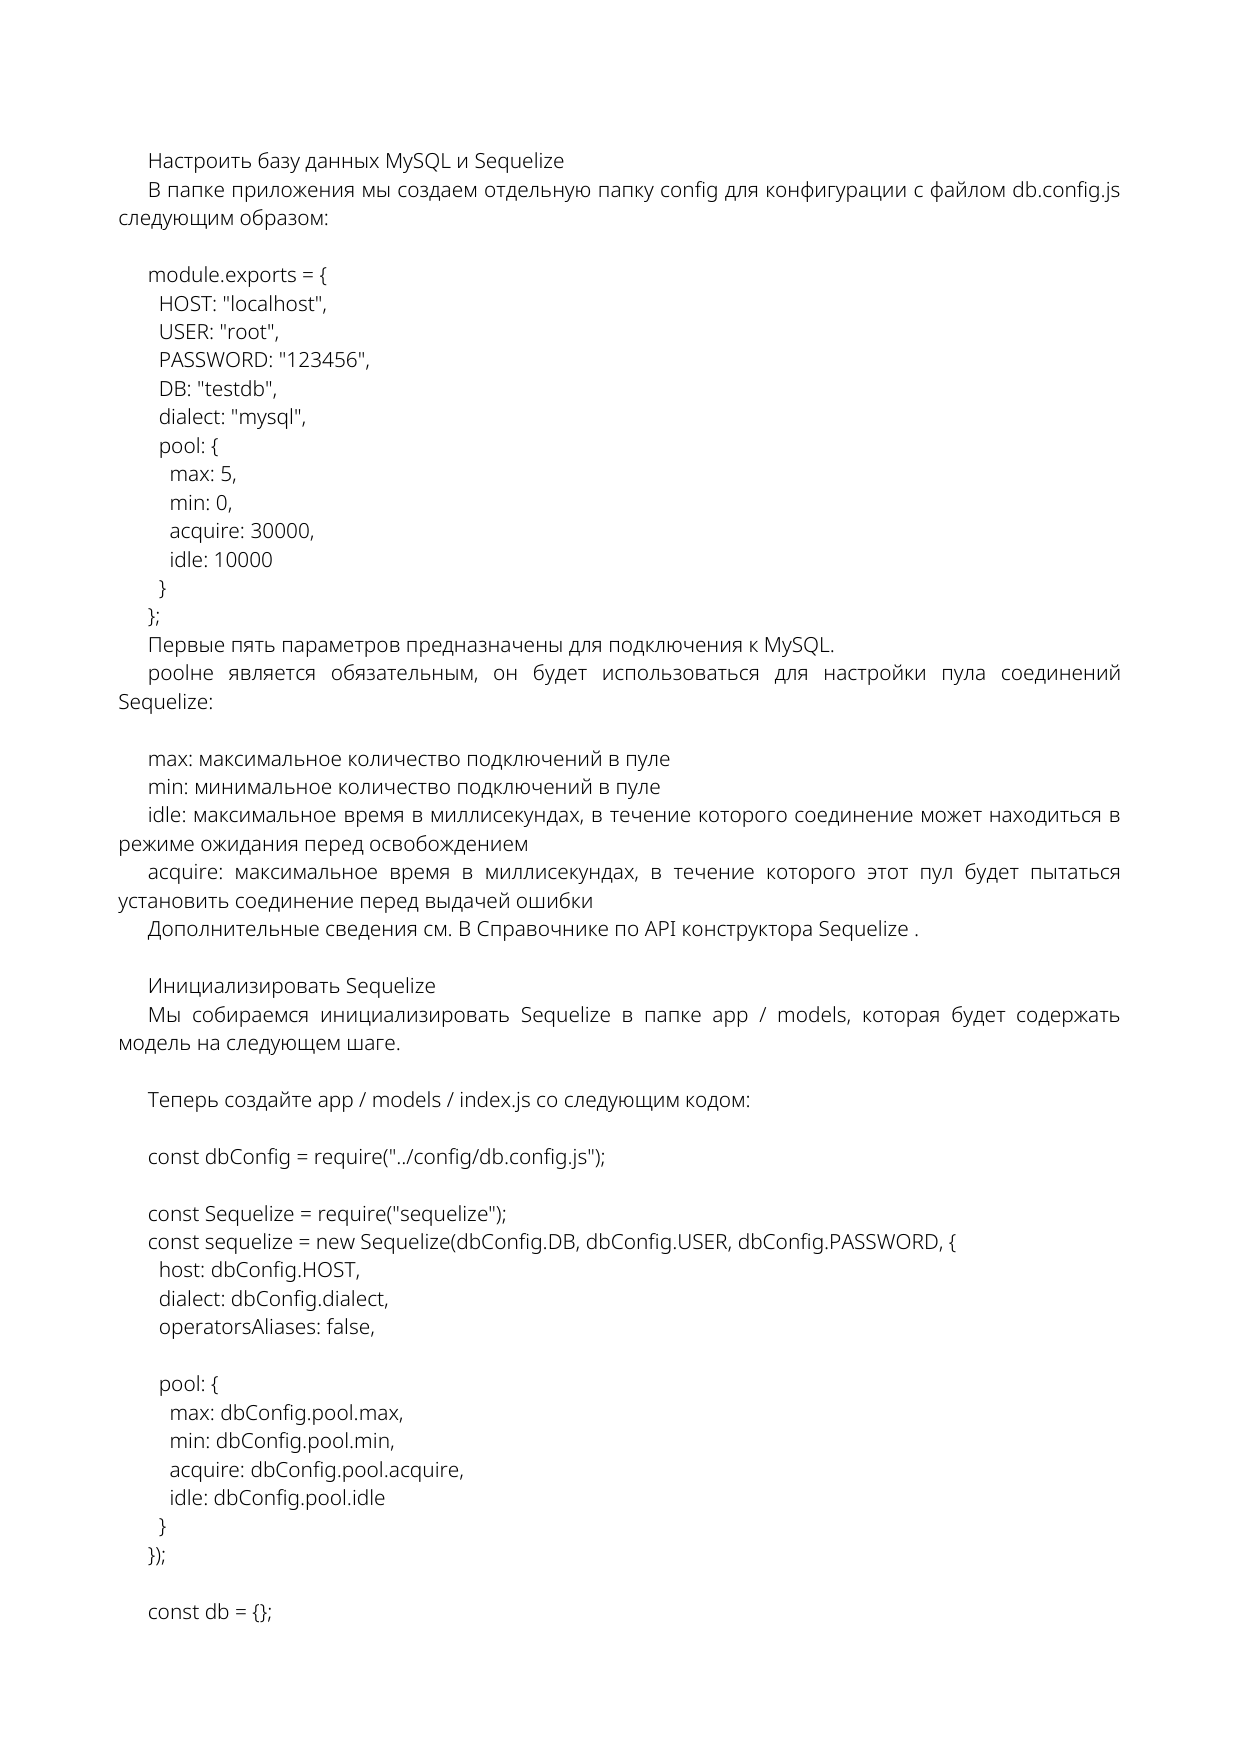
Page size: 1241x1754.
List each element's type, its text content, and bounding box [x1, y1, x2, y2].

text }; [118, 602, 1122, 630]
text poolне является обязательным, он будет использоваться для настройки пула соединений Sequelize: [118, 658, 1122, 715]
text module.exports = { [118, 260, 1122, 289]
text min: 0, [118, 488, 1122, 516]
text PASSWORD: "123456", [118, 346, 1122, 374]
text } [118, 573, 1122, 602]
text acquire: максимальное время в миллисекундах, в течение которого этот пул будет пытаться установить соединение перед выдачей ошибки [118, 857, 1122, 914]
text max: максимальное количество подключений в пуле [118, 744, 1122, 772]
text const db = {}; [118, 1597, 1122, 1625]
text Мы собираемся инициализировать Sequelize в папке app / models, которая будет содержать модель на следующем шаге. [118, 1000, 1122, 1057]
text idle: dbConfig.pool.idle [118, 1483, 1122, 1512]
text const dbConfig = require("../config/db.config.js"); [118, 1142, 1122, 1170]
text }); [118, 1540, 1122, 1568]
text host: dbConfig.HOST, [118, 1256, 1122, 1284]
text dialect: dbConfig.dialect, [118, 1284, 1122, 1312]
text const sequelize = new Sequelize(dbConfig.DB, dbConfig.USER, dbConfig.PASSWORD, { [118, 1227, 1122, 1256]
text operatorsAliases: false, [118, 1312, 1122, 1341]
text Первые пять параметров предназначены для подключения к MySQL. [118, 630, 1122, 658]
text max: dbConfig.pool.max, [118, 1398, 1122, 1426]
text DB: "testdb", [118, 374, 1122, 402]
text idle: 10000 [118, 545, 1122, 573]
text acquire: dbConfig.pool.acquire, [118, 1455, 1122, 1483]
text Теперь создайте app / models / index.js со следующим кодом: [118, 1085, 1122, 1113]
text max: 5, [118, 459, 1122, 488]
text idle: максимальное время в миллисекундах, в течение которого соединение может находиться в режиме ожидания перед освобождением [118, 801, 1122, 857]
text min: dbConfig.pool.min, [118, 1426, 1122, 1455]
text Инициализировать Sequelize [118, 971, 1122, 1000]
text HOST: "localhost", [118, 289, 1122, 317]
text Настроить базу данных MySQL и Sequelize [118, 147, 1122, 175]
text } [118, 1512, 1122, 1540]
text pool: { [118, 431, 1122, 459]
text pool: { [118, 1369, 1122, 1398]
text const Sequelize = require("sequelize"); [118, 1199, 1122, 1227]
text Дополнительные сведения см. В Справочнике по API конструктора Sequelize . [118, 914, 1122, 943]
text acquire: 30000, [118, 516, 1122, 545]
text USER: "root", [118, 317, 1122, 346]
text dialect: "mysql", [118, 402, 1122, 431]
text min: минимальное количество подключений в пуле [118, 772, 1122, 801]
text В папке приложения мы создаем отдельную папку config для конфигурации с файлом db.config.js следующим образом: [118, 175, 1122, 232]
